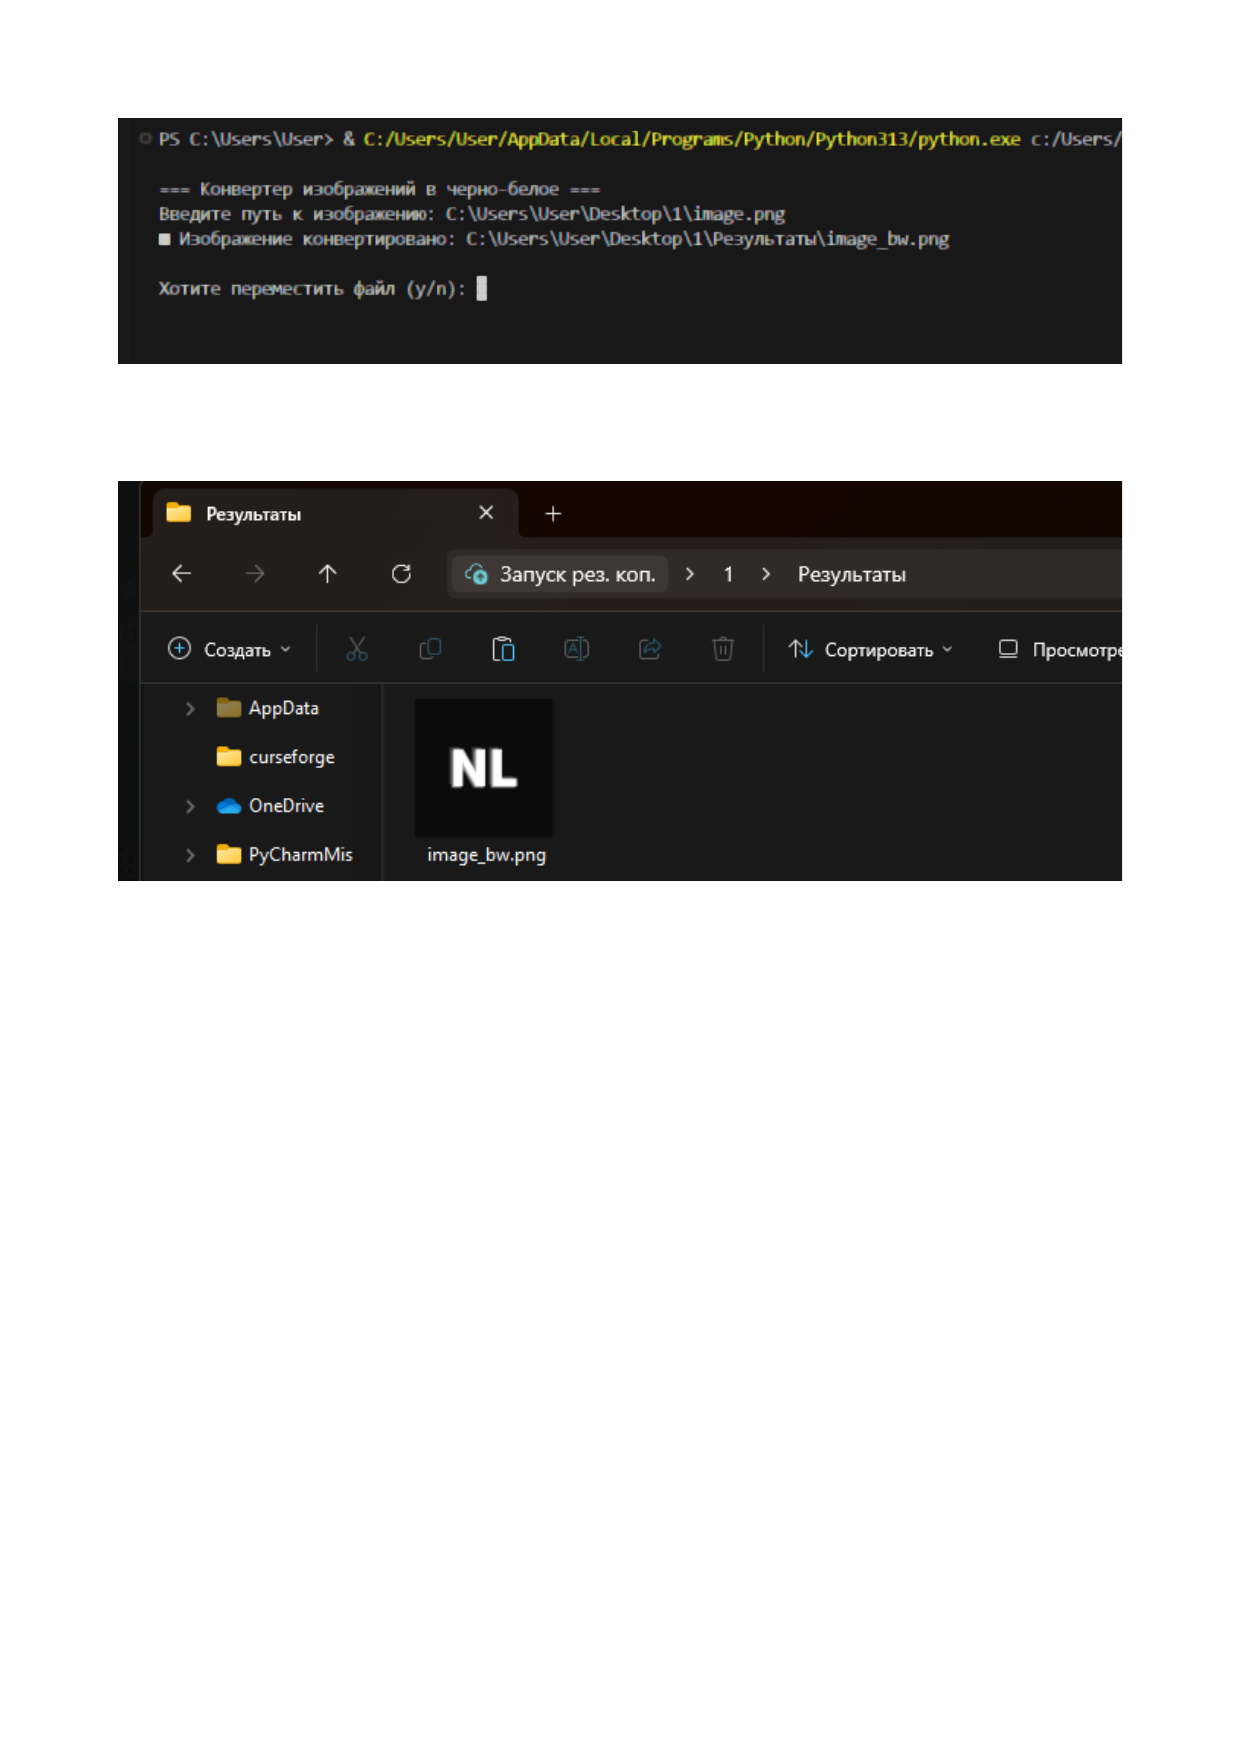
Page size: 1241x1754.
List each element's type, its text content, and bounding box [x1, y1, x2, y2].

text 5.После, появляется файл внутри папки «1» на рабочем столе, в ней будет папка результаты и там будет уже отредактированный файл [118, 364, 1122, 464]
picture [118, 118, 1123, 364]
picture [118, 481, 1123, 881]
